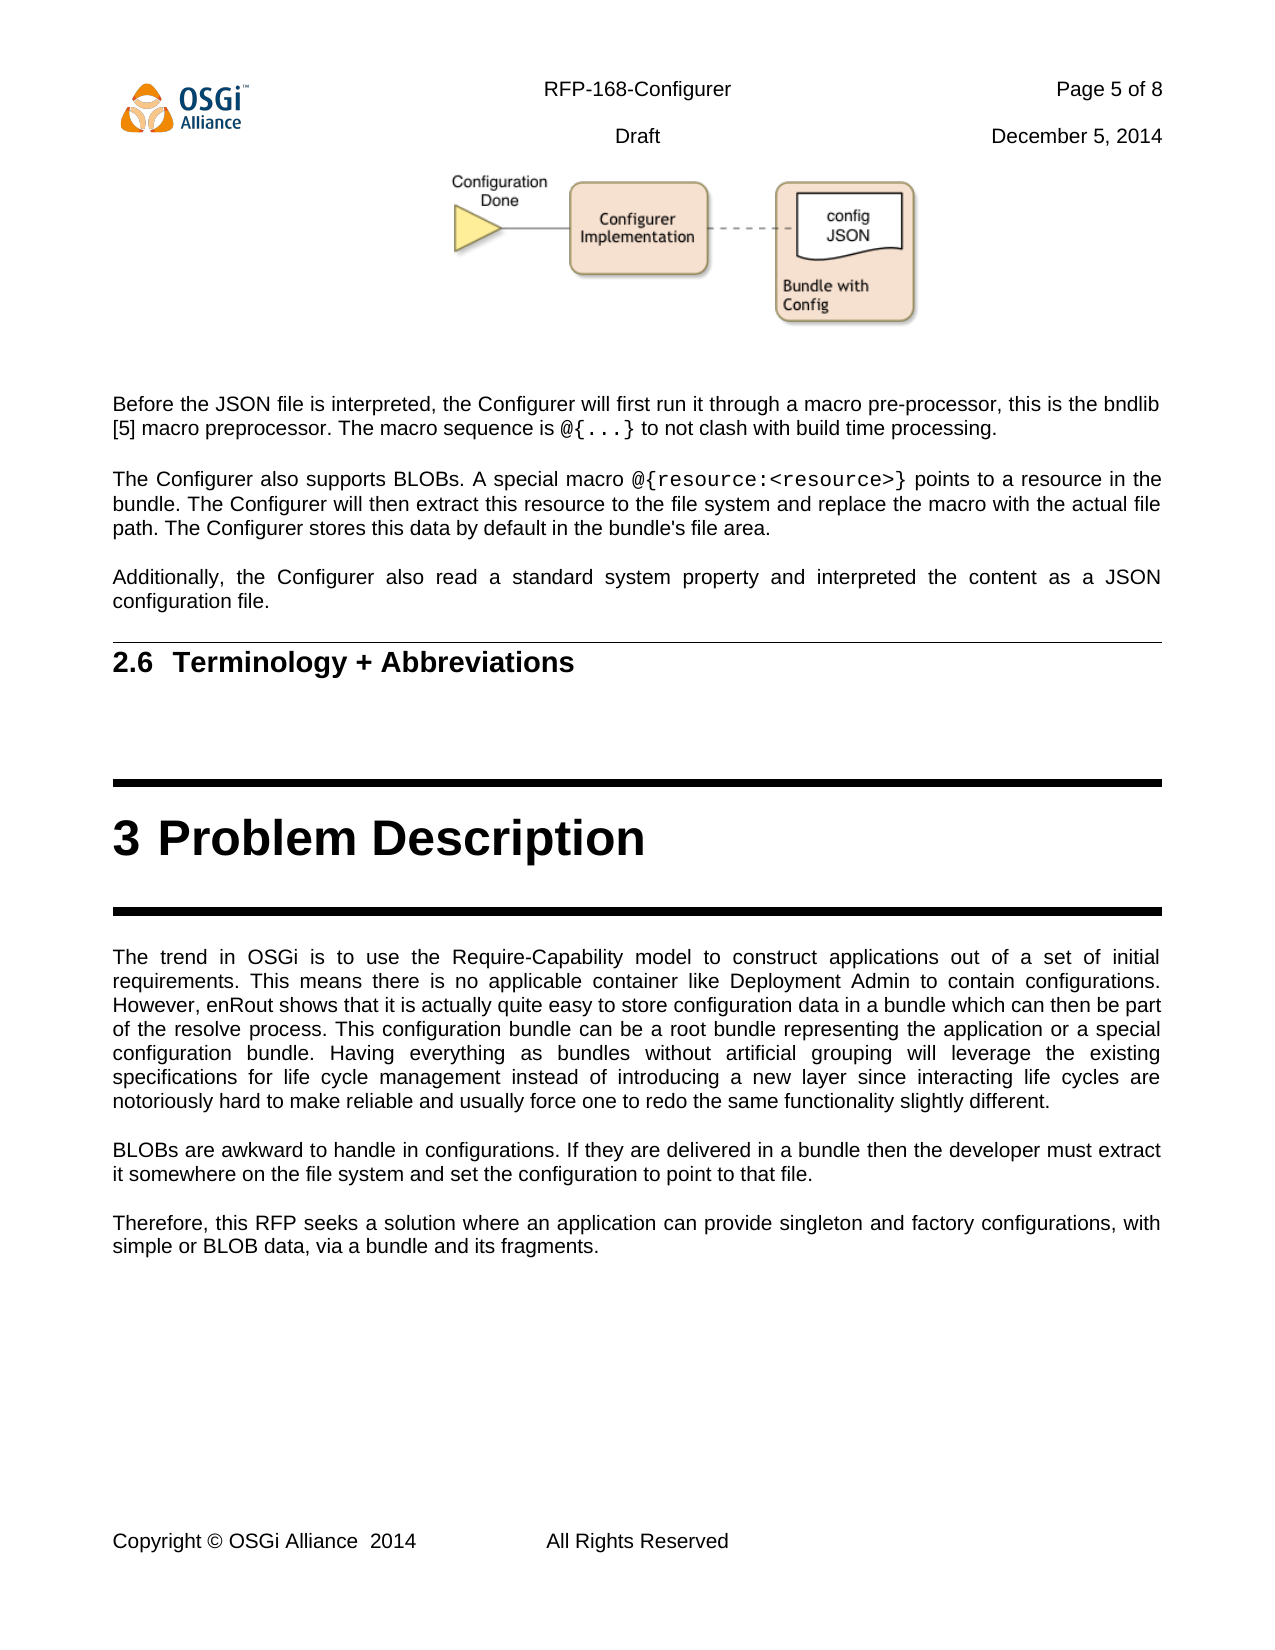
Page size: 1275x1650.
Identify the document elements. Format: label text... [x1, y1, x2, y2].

text The Configurer also supports BLOBs. A special macro @{resource:<resource>} points to a resource in the bundle. The Configurer will then extract this resource to the file system and replace the macro with the actual file path. The Configurer stores this data by default in the bundle's file area. [112, 466, 1162, 540]
subtitle Problem Description [112, 780, 1162, 916]
picture [113, 76, 257, 140]
picture [225, 158, 1050, 343]
text The trend in OSGi is to use the Require-Capability model to construct applications out of a set of initial requirements. This means there is no applicable container like Deployment Admin to contain configurations. However, enRout shows that it is actually quite easy to store configuration data in a bundle which can then be part of the resolve process. This configuration bundle can be a root bundle representing the application or a special configuration bundle. Having everything as bundles without artificial grouping will leverage the existing specifications for life cycle management instead of introducing a new layer since interacting life cycles are notoriously hard to make reliable and usually force one to redo the same functionality slightly different. [112, 945, 1162, 1112]
subtitle Terminology + Abbreviations [112, 643, 1162, 679]
text Before the JSON file is interpreted, the Configurer will first run it through a macro pre-processor, this is the bndlib [5]. macro preprocessor. The macro sequence is @{...} to not clash with build time processing. [112, 392, 1162, 441]
text Additionally, the Configurer also read a standard system property and interpreted the content as a JSON configuration file. [112, 565, 1162, 613]
text Therefore, this RFP seeks a solution where an application can provide singleton and factory configurations, with simple or BLOB data, via a bundle and its fragments. [112, 1210, 1162, 1258]
text BLOBs are awkward to handle in configurations. If they are delivered in a bundle then the developer must extract it somewhere on the file system and set the configuration to point to that file. [112, 1137, 1162, 1185]
